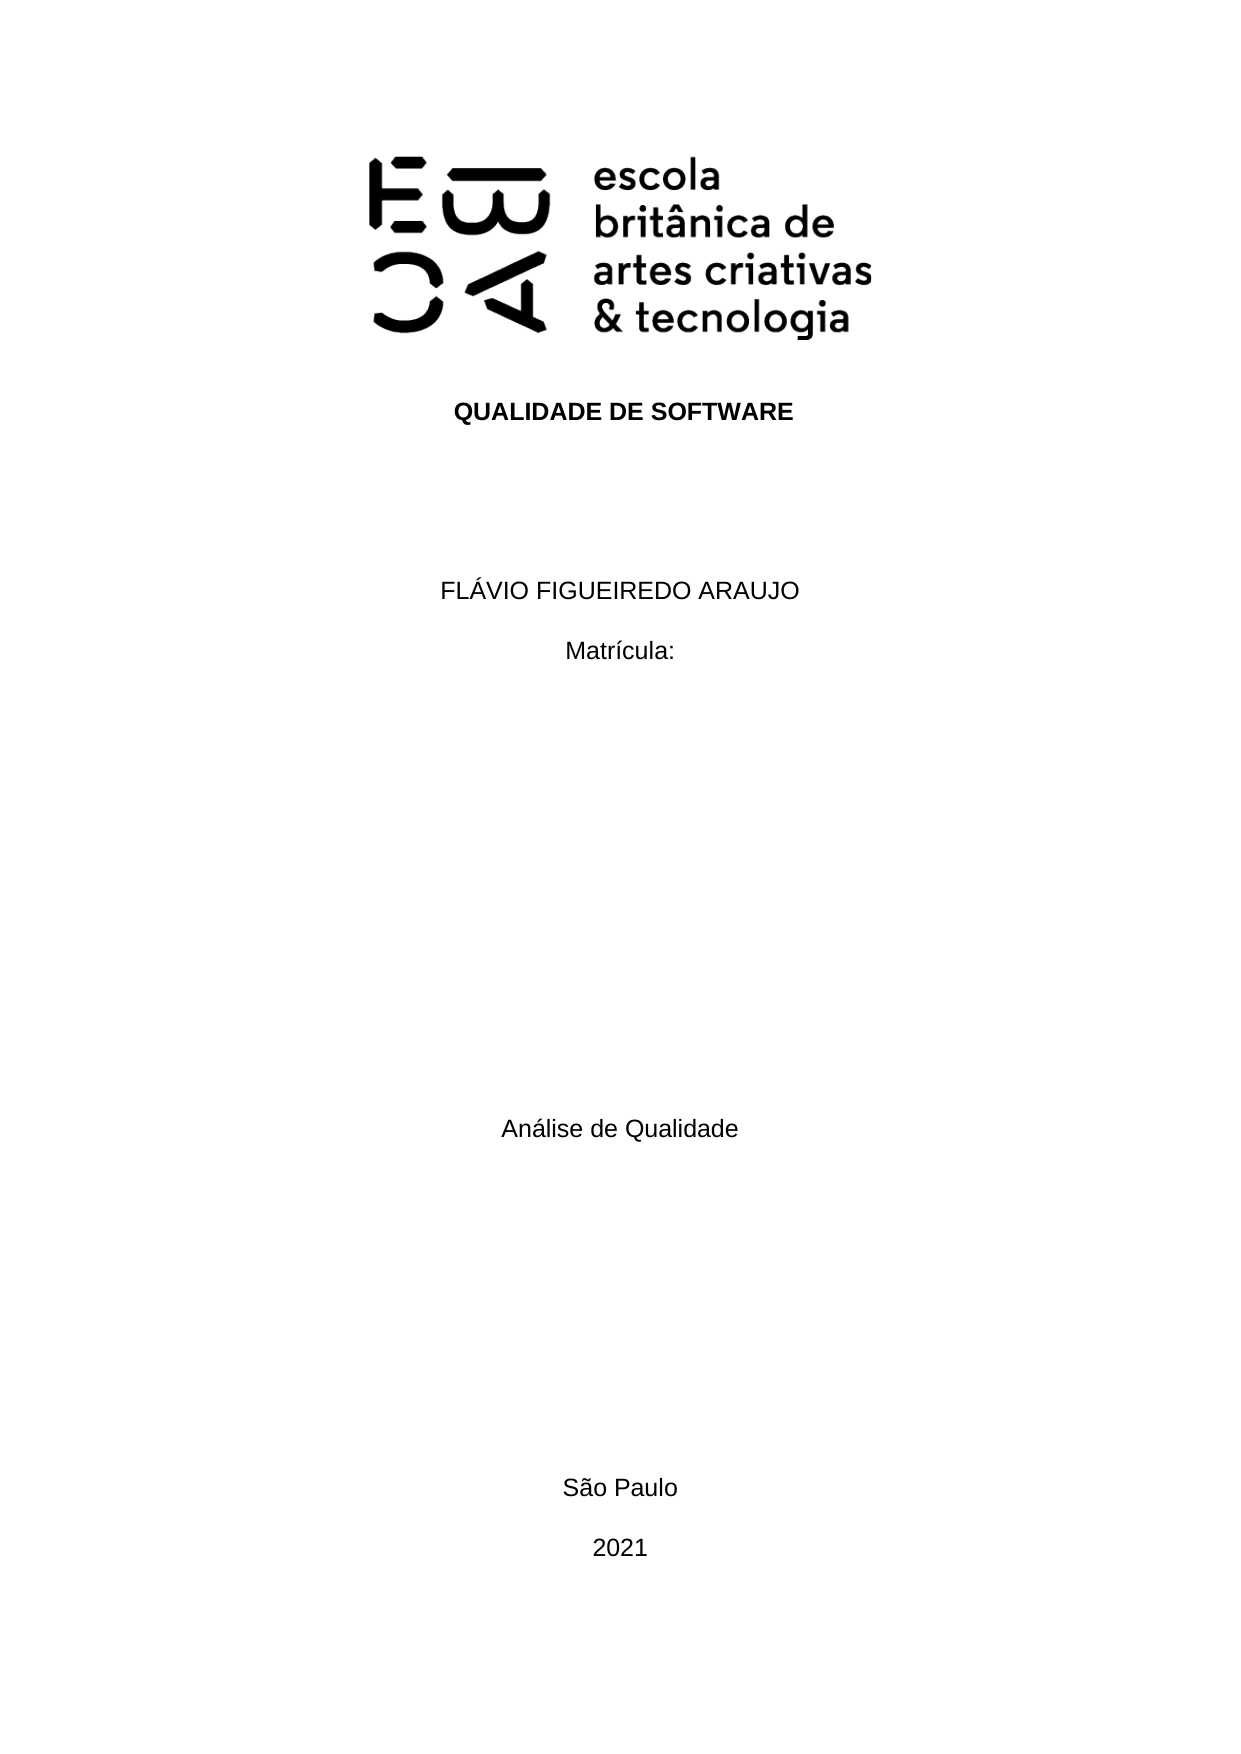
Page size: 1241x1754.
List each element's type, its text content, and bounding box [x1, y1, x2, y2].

text 2021 [177, 1533, 1063, 1562]
text Análise de Qualidade [177, 1114, 1063, 1143]
text QUALIDADE DE SOFTWARE [177, 397, 1063, 426]
text São Paulo [177, 1473, 1063, 1502]
picture [369, 147, 872, 340]
text FLÁVIO FIGUEIREDO ARAUJO [177, 576, 1063, 605]
text Matrícula: [177, 636, 1063, 665]
